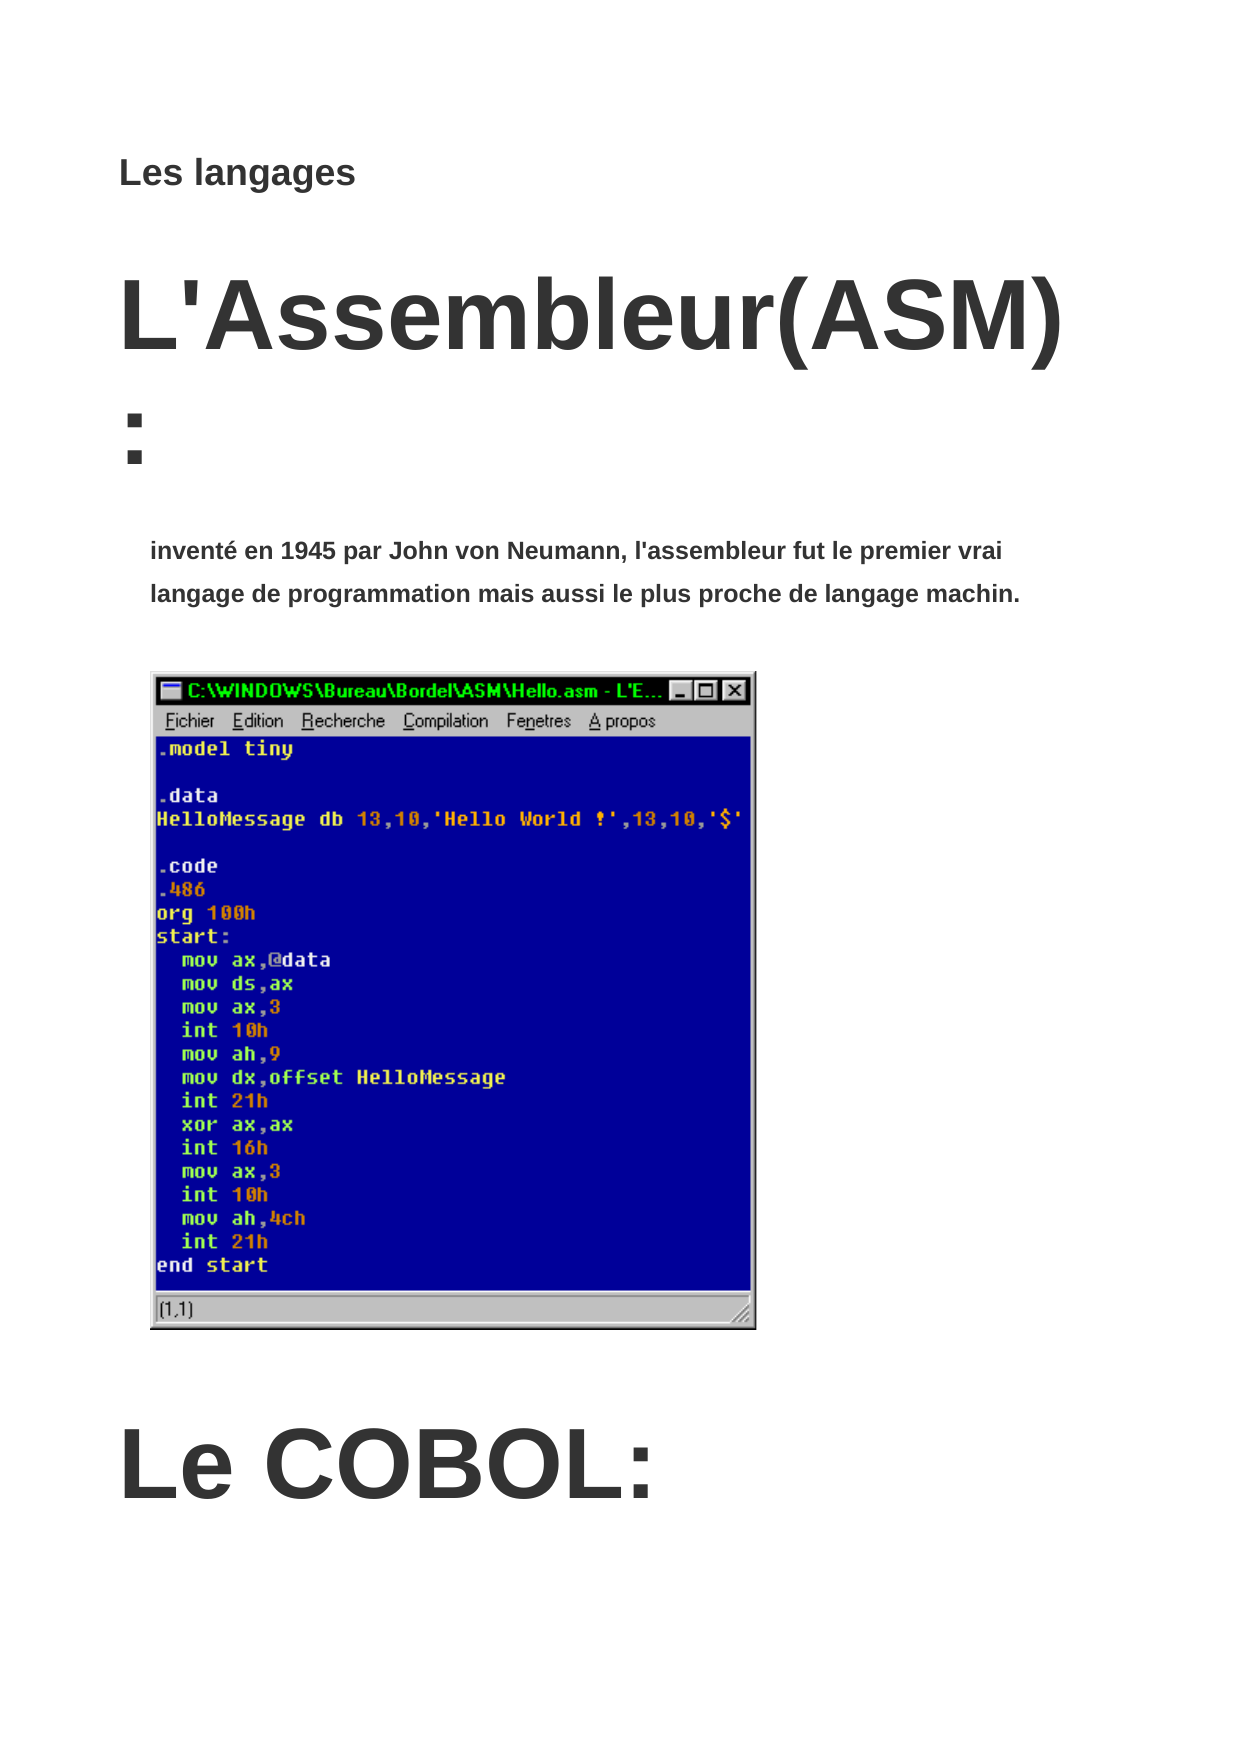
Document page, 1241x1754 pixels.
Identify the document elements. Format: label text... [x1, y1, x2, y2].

subtitle Les langages [119, 150, 1090, 193]
picture [150, 671, 757, 1330]
subtitle Le COBOL: [119, 1405, 1090, 1520]
subtitle L'Assembleur(ASM): [119, 256, 1090, 486]
text inventé en 1945 par John von Neumann, l'assembleur fut le premier vrai langage de programmation mais aussi le plus proche de langage machin. [150, 536, 1090, 607]
